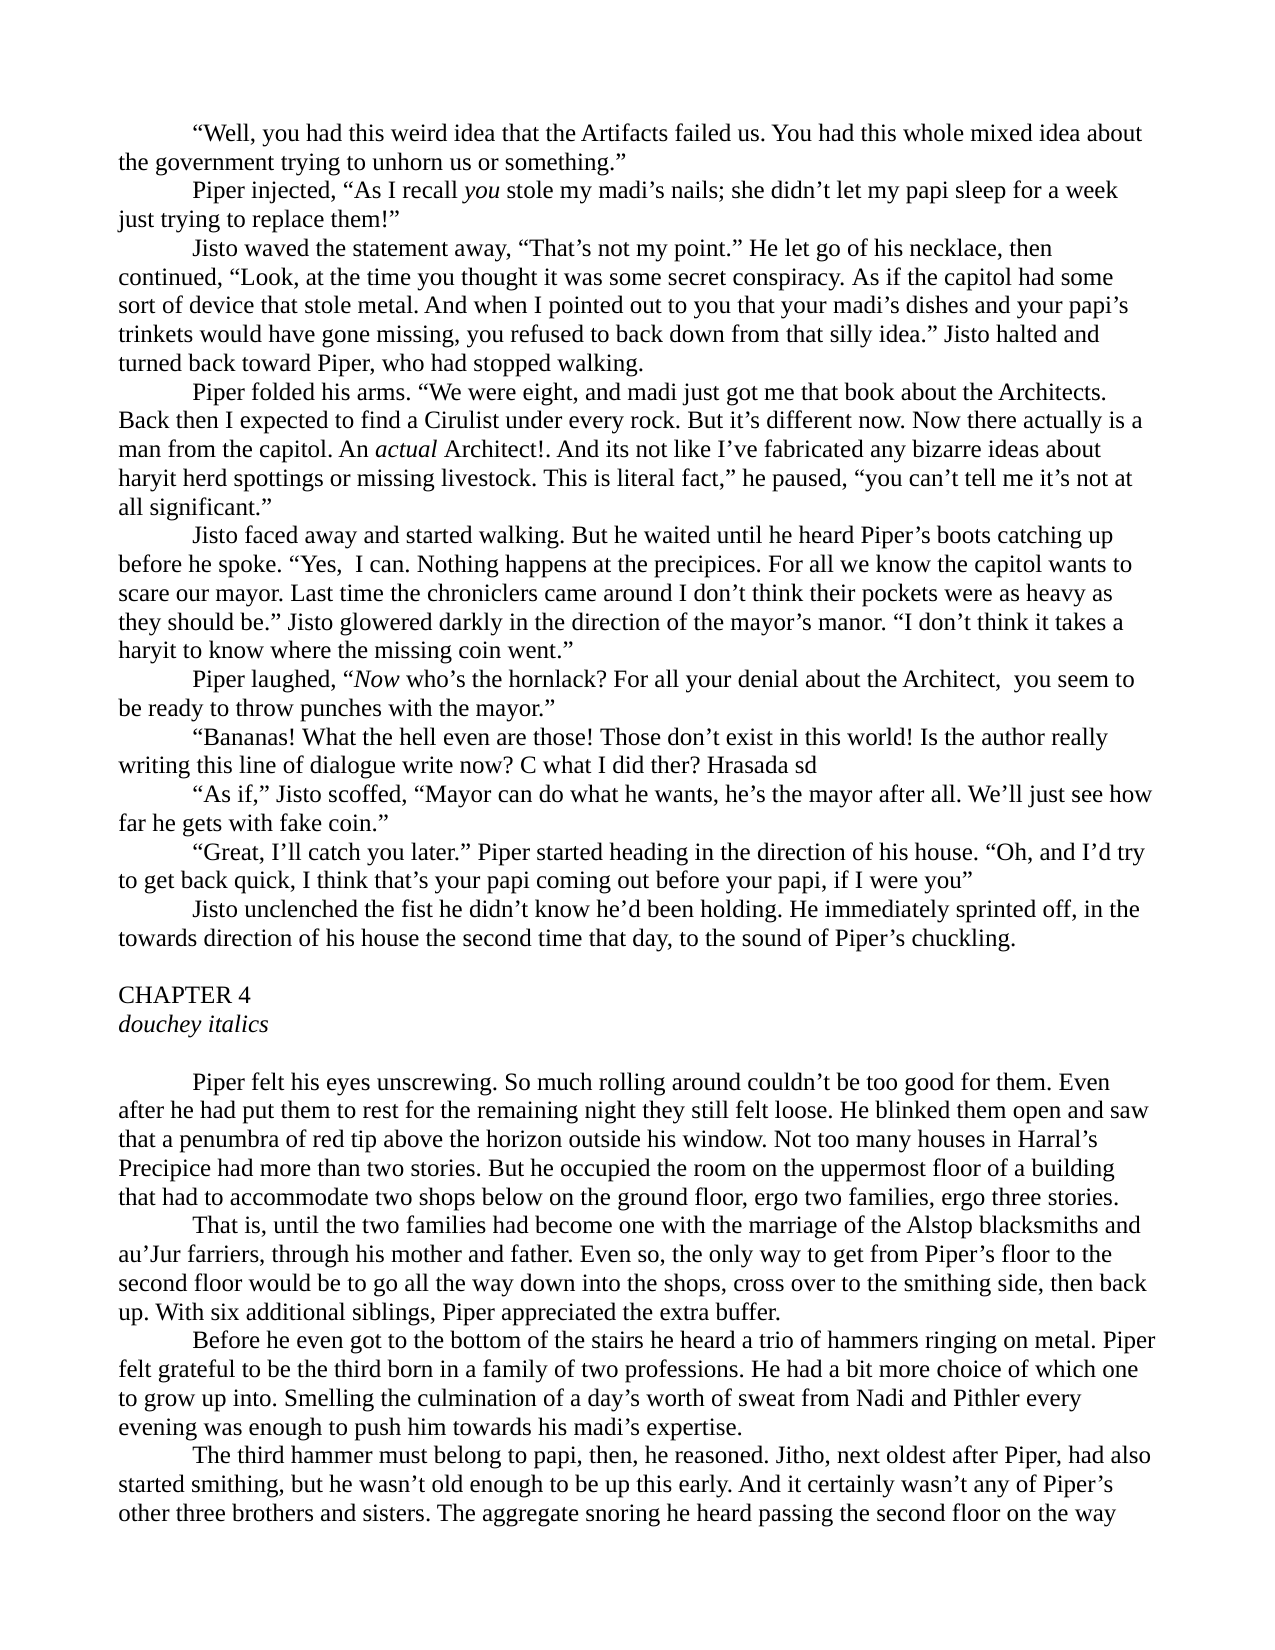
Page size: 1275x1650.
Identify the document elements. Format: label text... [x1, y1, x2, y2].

text douchey italics [118, 1009, 1157, 1038]
text “Bananas! What the hell even are those! Those don’t exist in this world! Is the author really writing this line of dialogue write now? C what I did ther? Hrasada sd [118, 722, 1157, 779]
text That is, until the two families had become one with the marriage of the Alstop blacksmiths and au’Jur farriers, through his mother and father. Even so, the only way to get from Piper’s floor to the second floor would be to go all the way down into the shops, cross over to the smithing side, then back up. With six additional siblings, Piper appreciated the extra buffer. [118, 1211, 1157, 1326]
text “As if,” Jisto scoffed, “Mayor can do what he wants, he’s the mayor after all. We’ll just see how far he gets with fake coin.” [118, 779, 1157, 837]
text Before he even got to the bottom of the stairs he heard a trio of hammers ringing on metal. Piper felt grateful to be the third born in a family of two professions. He had a bit more choice of which one to grow up into. Smelling the culmination of a day’s worth of sweat from Nadi and Pithler every evening was enough to push him towards his madi’s expertise. [118, 1326, 1157, 1441]
text CHAPTER 4 [118, 981, 1157, 1009]
text The third hammer must belong to papi, then, he reasoned. Jitho, next oldest after Piper, had also started smithing, but he wasn’t old enough to be up this early. And it certainly wasn’t any of Piper’s other three brothers and sisters. The aggregate snoring he heard passing the second floor on the way [118, 1441, 1157, 1527]
text Jisto unclenched the fist he didn’t know he’d been holding. He immediately sprinted off, in the towards direction of his house the second time that day, to the sound of Piper’s chuckling. [118, 894, 1157, 952]
text Jisto faced away and started walking. But he waited until he heard Piper’s boots catching up before he spoke. “Yes, I can. Nothing happens at the precipices. For all we know the capitol wants to scare our mayor. Last time the chroniclers came around I don’t think their pockets were as heavy as they should be.” Jisto glowered darkly in the direction of the mayor’s manor. “I don’t think it takes a haryit to know where the missing coin went.” [118, 521, 1157, 664]
text Piper felt his eyes unscrewing. So much rolling around couldn’t be too good for them. Even after he had put them to rest for the remaining night they still felt loose. He blinked them open and saw that a penumbra of red tip above the horizon outside his window. Not too many houses in Harral’s Precipice had more than two stories. But he occupied the room on the uppermost floor of a building that had to accommodate two shops below on the ground floor, ergo two families, ergo three stories. [118, 1067, 1157, 1211]
text “Great, I’ll catch you later.” Piper started heading in the direction of his house. “Oh, and I’d try to get back quick, I think that’s your papi coming out before your papi, if I were you” [118, 837, 1157, 894]
text Piper folded his arms. “We were eight, and madi just got me that book about the Architects. Back then I expected to find a Cirulist under every rock. But it’s different now. Now there actually is a man from the capitol. An actual Architect!. And its not like I’ve fabricated any bizarre ideas about haryit herd spottings or missing livestock. This is literal fact,” he paused, “you can’t tell me it’s not at all significant.” [118, 377, 1157, 521]
text Jisto waved the statement away, “That’s not my point.” He let go of his necklace, then continued, “Look, at the time you thought it was some secret conspiracy. As if the capitol had some sort of device that stole metal. And when I pointed out to you that your madi’s dishes and your papi’s trinkets would have gone missing, you refused to back down from that silly idea.” Jisto halted and turned back toward Piper, who had stopped walking. [118, 233, 1157, 377]
text Piper injected, “As I recall you stole my madi’s nails; she didn’t let my papi sleep for a week just trying to replace them!” [118, 176, 1157, 233]
text Piper laughed, “Now who’s the hornlack? For all your denial about the Architect, you seem to be ready to throw punches with the mayor.” [118, 664, 1157, 722]
text “Well, you had this weird idea that the Artifacts failed us. You had this whole mixed idea about the government trying to unhorn us or something.” [118, 118, 1157, 176]
